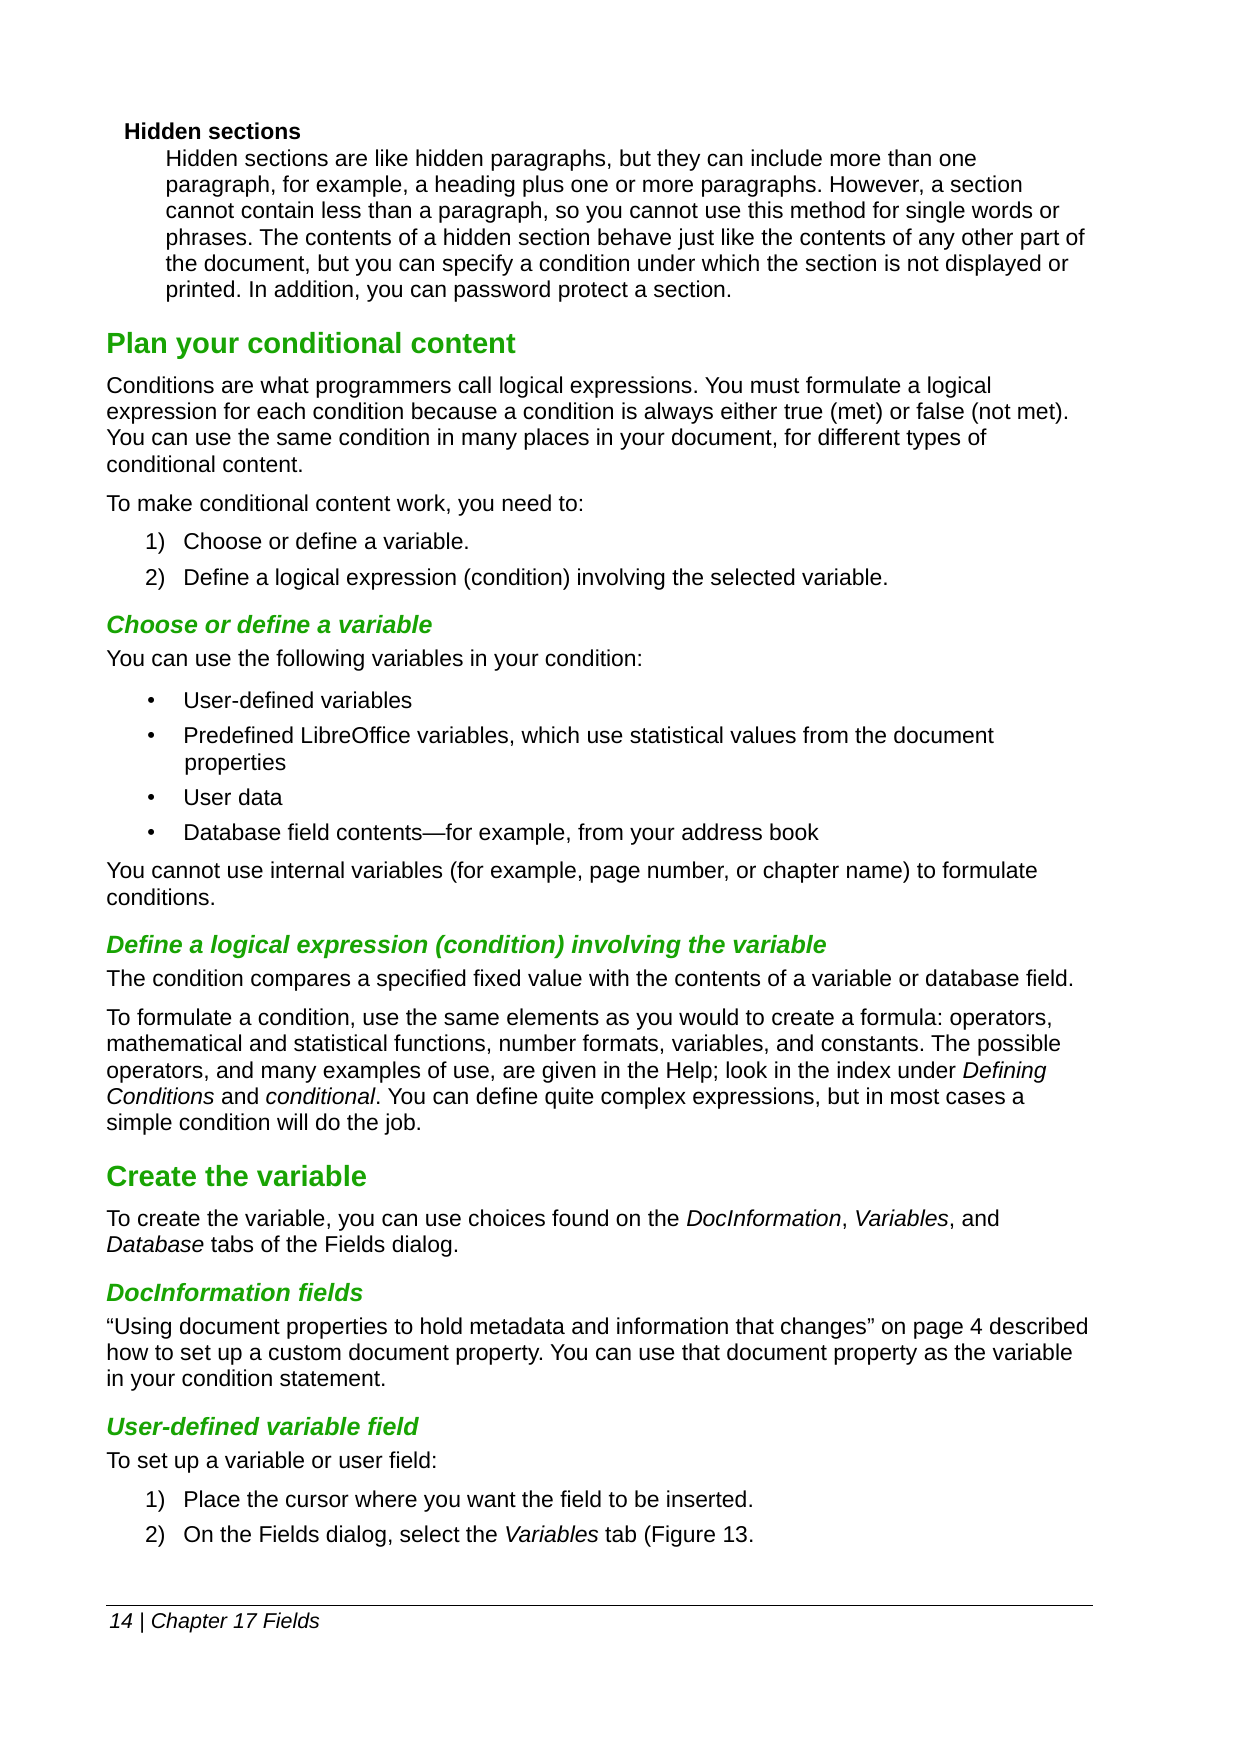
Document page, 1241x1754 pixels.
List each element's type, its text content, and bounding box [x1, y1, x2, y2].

text Hidden sections are like hidden paragraphs, but they can include more than one paragraph, for example, a heading plus one or more paragraphs. However, a section cannot contain less than a paragraph, so you cannot use this method for single words or phrases. The contents of a hidden section behave just like the contents of any other part of the document, but you can specify a condition under which the section is not displayed or printed. In addition, you can password protect a section. [165, 144, 1093, 303]
subtitle Choose or define a variable [106, 611, 1093, 639]
list Database field contents—for example, from your address book [144, 816, 1093, 848]
subtitle DocInformation fields [106, 1278, 1093, 1307]
list User-defined variables [144, 684, 1093, 713]
subtitle User-defined variable field [106, 1412, 1093, 1441]
list To set up a variable or user field: [106, 1447, 1093, 1473]
text Hidden sections [124, 118, 1093, 144]
list Predefined LibreOffice variables, which use statistical values from the document properties [144, 719, 1093, 775]
list User data [144, 781, 1093, 810]
text “Using document properties to hold metadata and information that changes” on page 4 described how to set up a custom document property. You can use that document property as the variable in your condition statement. [106, 1313, 1093, 1392]
subtitle Define a logical expression (condition) involving the variable [106, 930, 1093, 959]
text To create the variable, you can use choices found on the DocInformation, Variables, and Database tabs of the Fields dialog. [106, 1205, 1093, 1257]
list Choose or define a variable. [165, 528, 1093, 555]
text You cannot use internal variables (for example, page number, or chapter name) to formulate conditions. [106, 857, 1093, 910]
text To formulate a condition, use the same elements as you would to create a formula: operators, mathematical and statistical functions, number formats, variables, and constants. The possible operators, and many examples of use, are given in the Help; look in the index under Defining Conditions and conditional. You can define quite complex expressions, but in most cases a simple condition will do the job. [106, 1004, 1093, 1136]
list Place the cursor where you want the field to be inserted. [165, 1486, 1093, 1512]
subtitle Plan your conditional content [106, 326, 1093, 360]
list Define a logical expression (condition) involving the selected variable. [165, 563, 1093, 590]
list On the Fields dialog, select the Variables tab (Figure 13. [165, 1521, 1093, 1547]
subtitle Create the variable [106, 1159, 1093, 1193]
list You can use the following variables in your condition: [106, 645, 1093, 672]
list To make conditional content work, you need to: [106, 489, 1093, 516]
text The condition compares a specified fixed value with the contents of a variable or database field. [106, 965, 1093, 991]
text Conditions are what programmers call logical expressions. You must formulate a logical expression for each condition because a condition is always either true (met) or false (not met). You can use the same condition in many places in your document, for different types of conditional content. [106, 372, 1093, 477]
